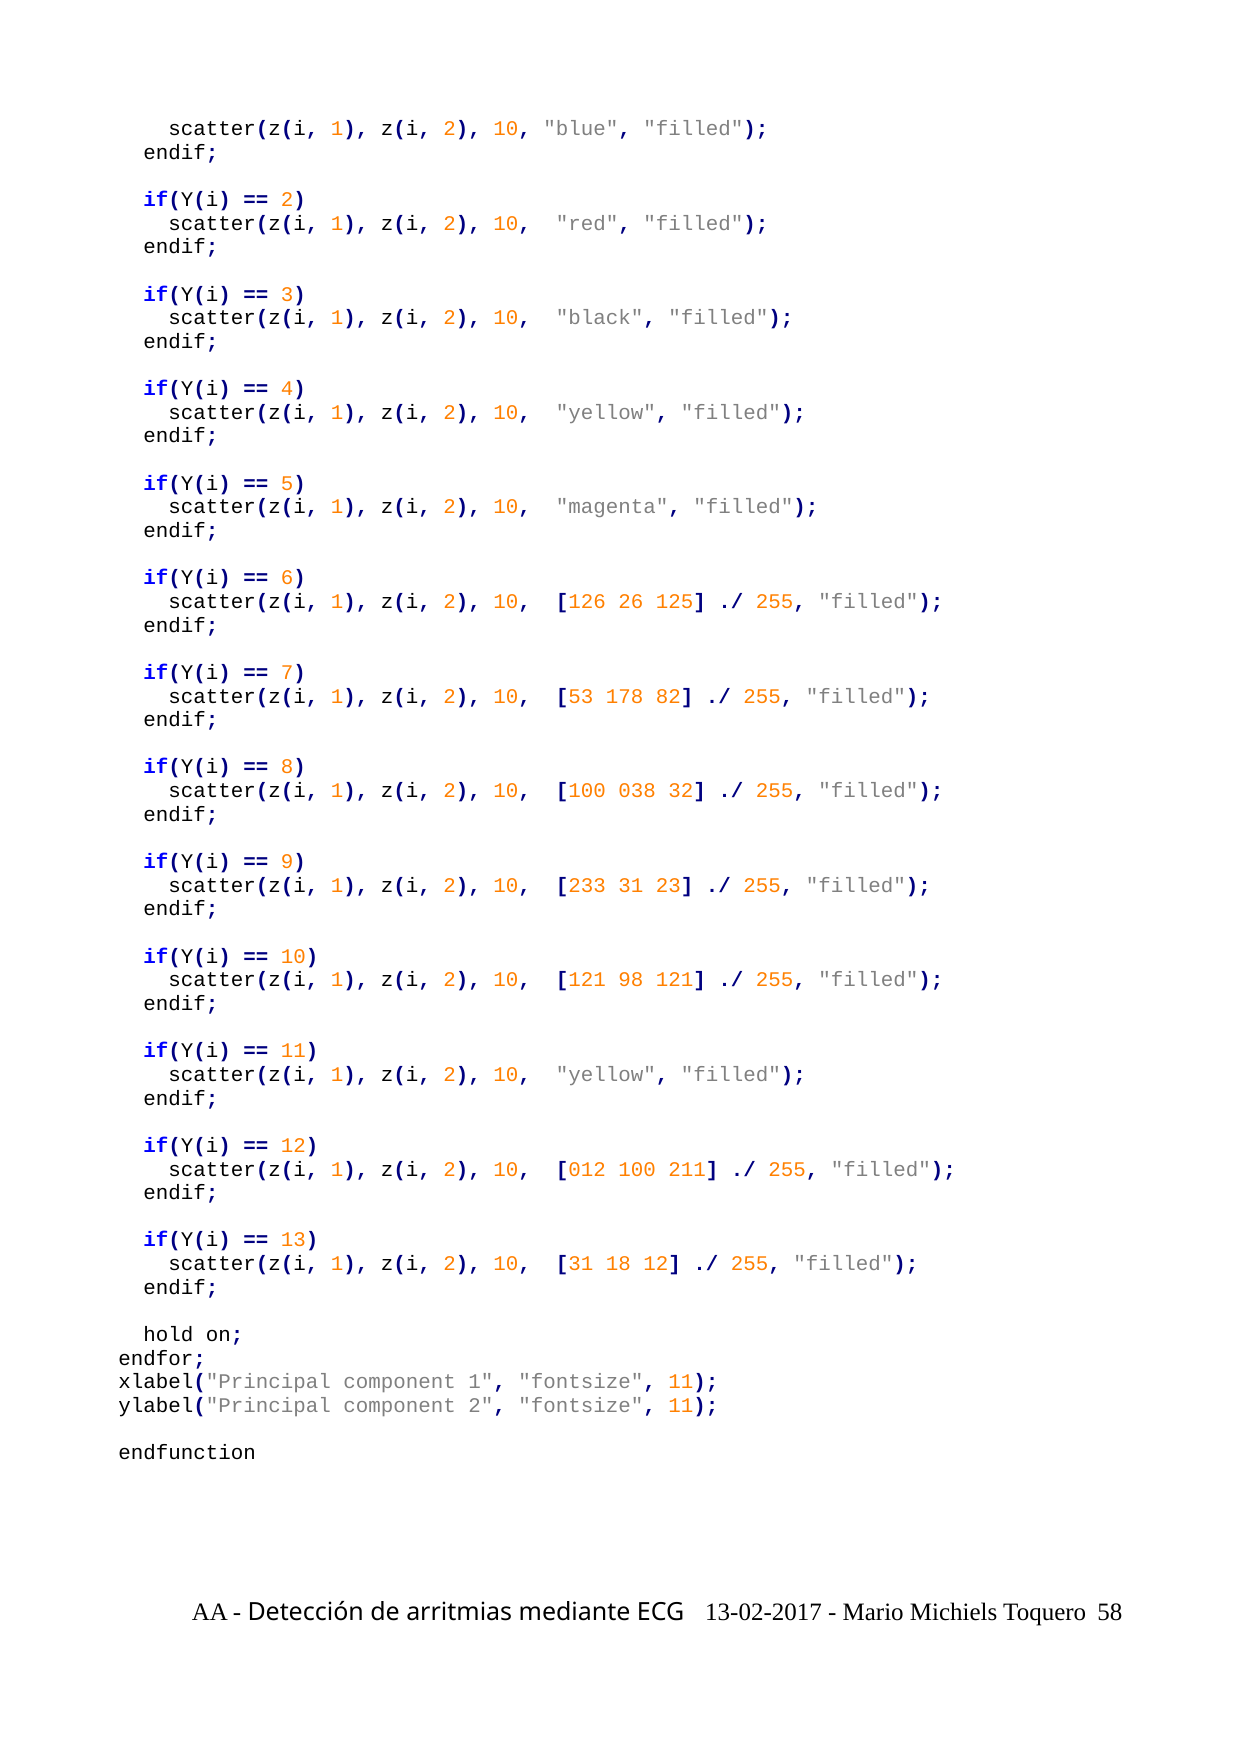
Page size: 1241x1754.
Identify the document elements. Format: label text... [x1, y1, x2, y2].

text endif; [118, 142, 1122, 165]
text hold on; [118, 1324, 1122, 1348]
text endif; [118, 520, 1122, 544]
text if(Y(i) == 11) [118, 1040, 1122, 1064]
text if(Y(i) == 2) [118, 189, 1122, 213]
text endif; [118, 615, 1122, 638]
text scatter(z(i, 1), z(i, 2), 10, [121 98 121] ./ 255, "filled"); [118, 969, 1122, 993]
text if(Y(i) == 8) [118, 757, 1122, 780]
text scatter(z(i, 1), z(i, 2), 10, "blue", "filled"); [118, 118, 1122, 142]
text endfor; [118, 1348, 1122, 1371]
text scatter(z(i, 1), z(i, 2), 10, "yellow", "filled"); [118, 1064, 1122, 1088]
text if(Y(i) == 3) [118, 284, 1122, 307]
text endif; [118, 426, 1122, 449]
text if(Y(i) == 7) [118, 662, 1122, 686]
text scatter(z(i, 1), z(i, 2), 10, [31 18 12] ./ 255, "filled"); [118, 1253, 1122, 1277]
text scatter(z(i, 1), z(i, 2), 10, [100 038 32] ./ 255, "filled"); [118, 780, 1122, 804]
text endif; [118, 993, 1122, 1017]
text endif; [118, 898, 1122, 922]
text if(Y(i) == 9) [118, 851, 1122, 875]
text endif; [118, 1182, 1122, 1206]
text scatter(z(i, 1), z(i, 2), 10, "magenta", "filled"); [118, 496, 1122, 520]
text if(Y(i) == 12) [118, 1135, 1122, 1158]
text xlabel("Principal component 1", "fontsize", 11); [118, 1371, 1122, 1395]
text if(Y(i) == 13) [118, 1229, 1122, 1253]
text scatter(z(i, 1), z(i, 2), 10, "red", "filled"); [118, 213, 1122, 236]
text if(Y(i) == 10) [118, 946, 1122, 969]
text endif; [118, 804, 1122, 827]
text endif; [118, 709, 1122, 733]
text endfunction [118, 1442, 1122, 1466]
text if(Y(i) == 4) [118, 378, 1122, 402]
text endif; [118, 331, 1122, 354]
text scatter(z(i, 1), z(i, 2), 10, [53 178 82] ./ 255, "filled"); [118, 686, 1122, 709]
text scatter(z(i, 1), z(i, 2), 10, [233 31 23] ./ 255, "filled"); [118, 875, 1122, 898]
text if(Y(i) == 5) [118, 473, 1122, 496]
text ylabel("Principal component 2", "fontsize", 11); [118, 1395, 1122, 1419]
text endif; [118, 1277, 1122, 1300]
text if(Y(i) == 6) [118, 567, 1122, 591]
text scatter(z(i, 1), z(i, 2), 10, "black", "filled"); [118, 307, 1122, 331]
text scatter(z(i, 1), z(i, 2), 10, [012 100 211] ./ 255, "filled"); [118, 1158, 1122, 1182]
text endif; [118, 236, 1122, 260]
text scatter(z(i, 1), z(i, 2), 10, [126 26 125] ./ 255, "filled"); [118, 591, 1122, 615]
text endif; [118, 1088, 1122, 1111]
text scatter(z(i, 1), z(i, 2), 10, "yellow", "filled"); [118, 402, 1122, 426]
